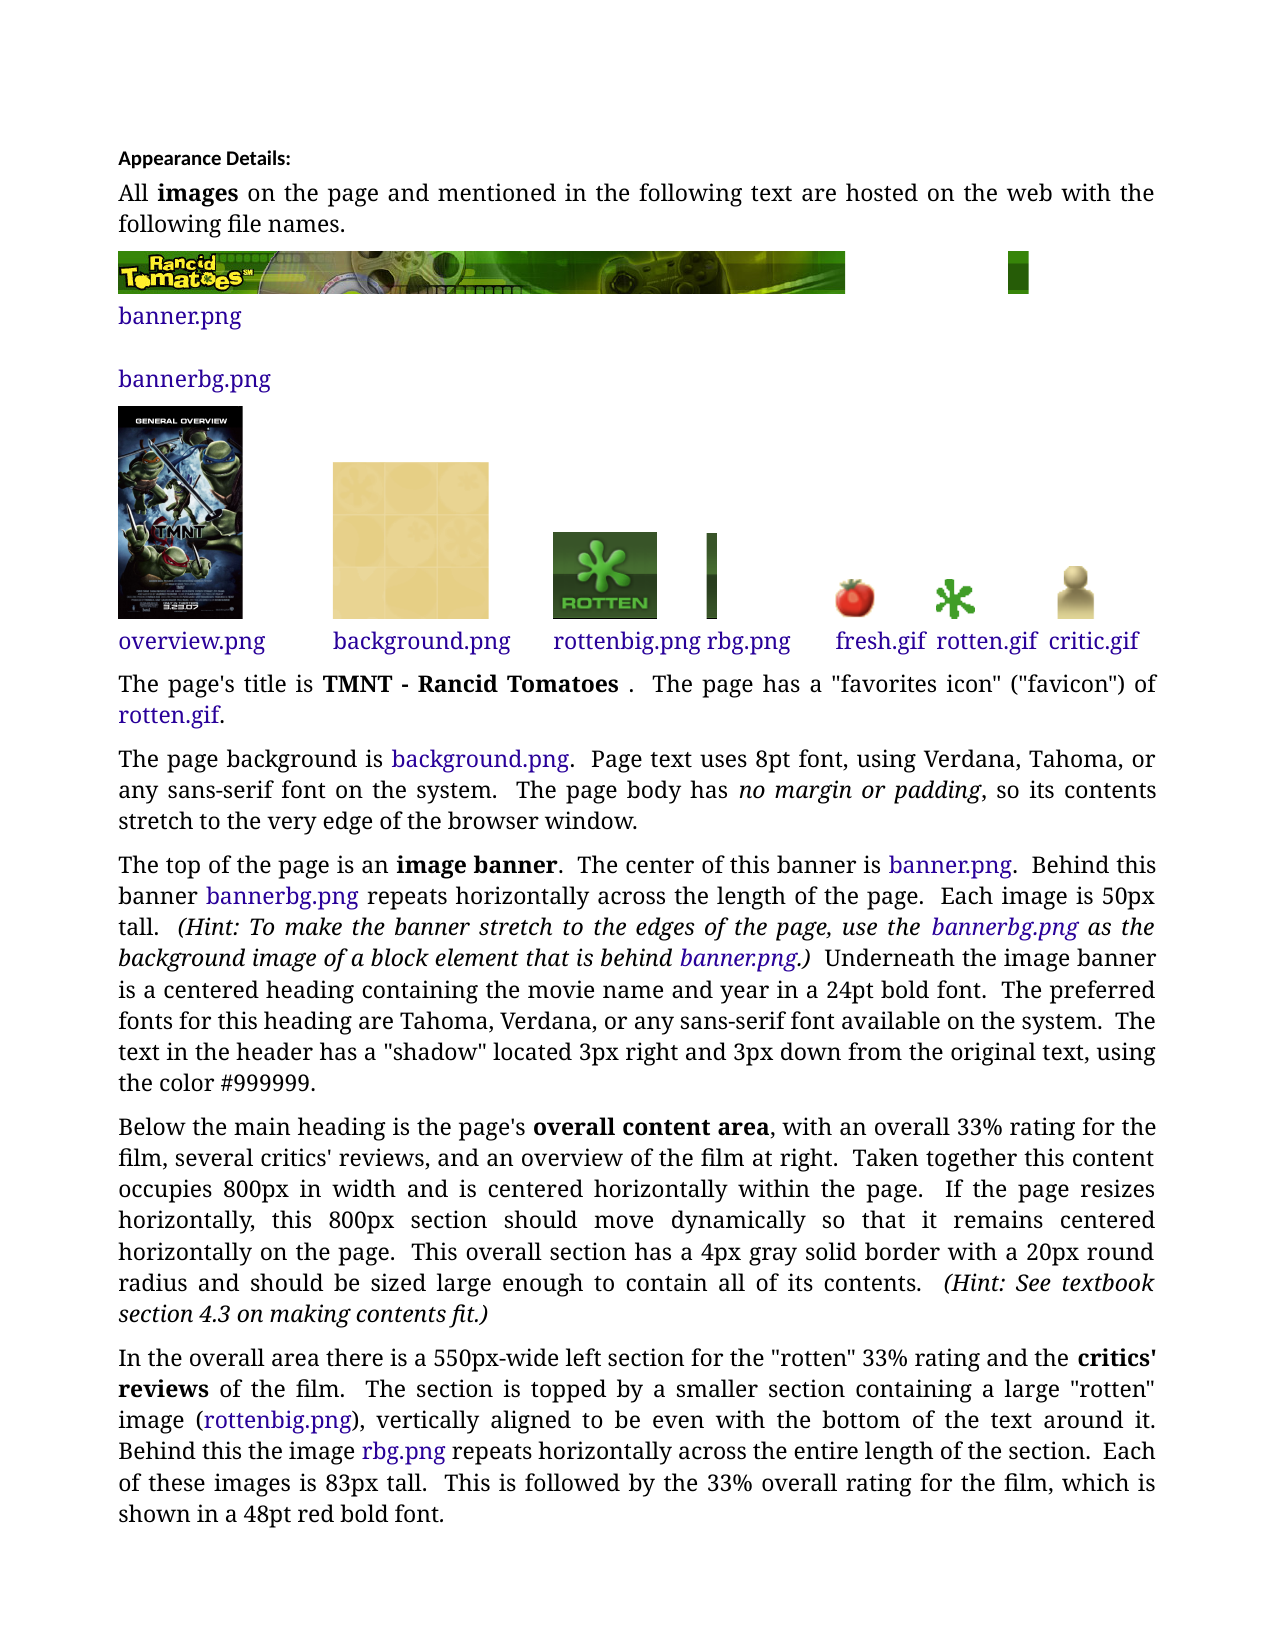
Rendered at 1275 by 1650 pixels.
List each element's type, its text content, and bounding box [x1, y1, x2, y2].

picture [1008, 251, 1029, 294]
text In the overall area there is a 550px-wide left section for the "rotten" 33% rating and the critics' reviews of the film. The section is topped by a smaller section containing a large "rotten" image (rottenbig.png), vertically aligned to be even with the bottom of the text around it. Behind this the image rbg.png repeats horizontally across the entire length of the section. Each of these images is 83px tall. This is followed by the 33% overall rating for the film, which is shown in a 48pt red bold font. [118, 1342, 1157, 1529]
text All images on the page and mentioned in the following text are hosted on the web with the following file names. [118, 177, 1157, 239]
text Below the main heading is the page's overall content area, with an overall 33% rating for the film, several critics' reviews, and an overview of the film at right. Taken together this content occupies 800px in width and is centered horizontally within the page. If the page resizes horizontally, this 800px section should move dynamically so that it remains centered horizontally on the page. This overall section has a 4px gray solid border with a 20px round radius and should be sized large enough to contain all of its contents. (Hint: See textbook section 4.3 on making contents fit.) [118, 1111, 1157, 1329]
picture [332, 462, 489, 619]
picture [936, 579, 975, 619]
subtitle Appearance Details: [118, 145, 1157, 171]
text The page's title is TMNT - Rancid Tomatoes . The page has a "favorites icon" ("favicon") of rotten.gif. [118, 668, 1157, 731]
picture [706, 533, 717, 619]
picture [1048, 566, 1103, 619]
text overview.png background.png rottenbig.png rbg.png fresh.gif rotten.gif critic.gif [118, 406, 1157, 656]
text banner.png bannerbg.png [118, 251, 1157, 394]
text The page background is background.png. Page text uses 8pt font, using Verdana, Tahoma, or any sans-serif font on the system. The page body has no margin or padding, so its contents stretch to the very edge of the browser window. [118, 743, 1157, 837]
text The top of the page is an image banner. The center of this banner is banner.png. Behind this banner bannerbg.png repeats horizontally across the length of the page. Each image is 50px tall. (Hint: To make the banner stretch to the edges of the page, use the bannerbg.png as the background image of a block element that is behind banner.png.) Underneath the image banner is a centered heading containing the movie name and year in a 24pt bold font. The preferred fonts for this heading are Tahoma, Verdana, or any sans-serif font available on the system. The text in the header has a "shadow" located 3px right and 3px down from the original text, using the color #999999. [118, 849, 1157, 1099]
picture [118, 406, 243, 619]
picture [835, 579, 875, 619]
picture [118, 251, 846, 294]
picture [553, 532, 657, 619]
